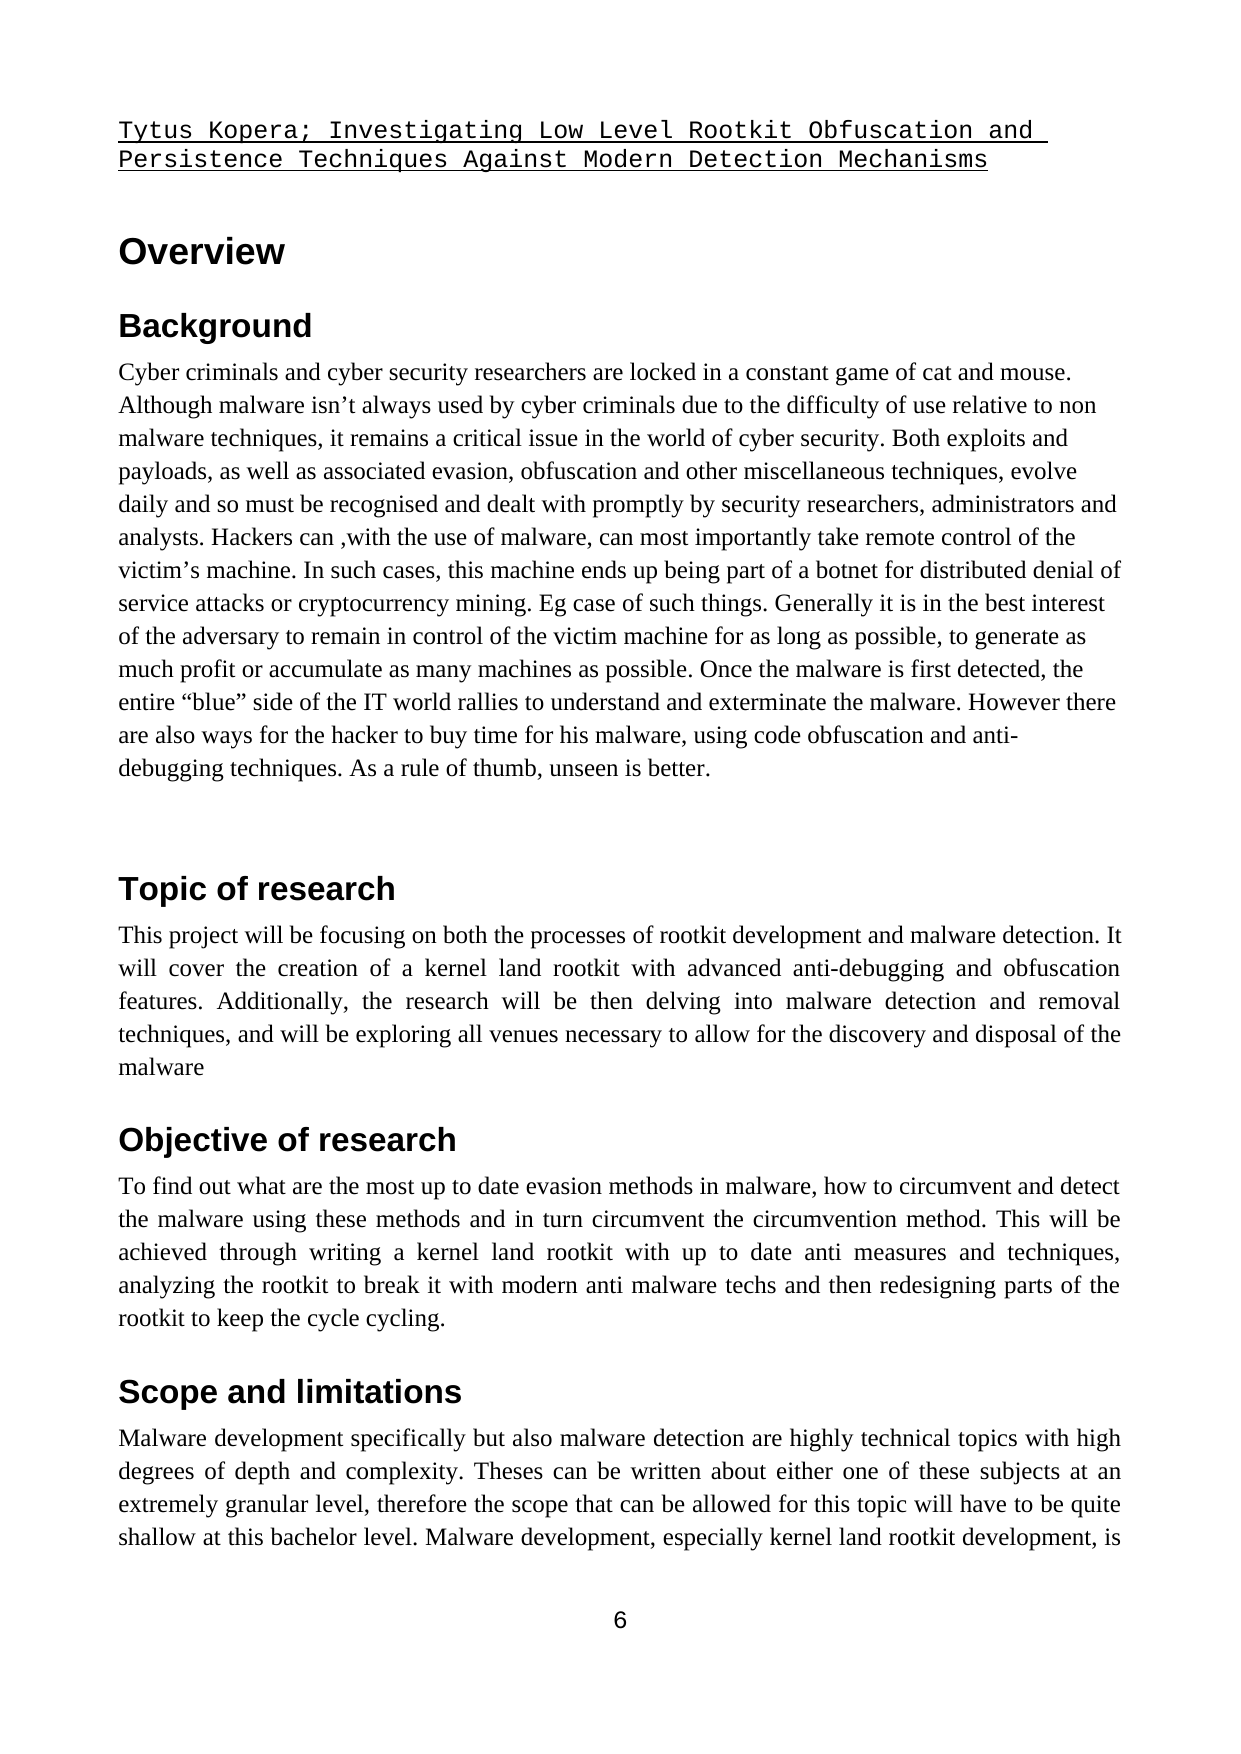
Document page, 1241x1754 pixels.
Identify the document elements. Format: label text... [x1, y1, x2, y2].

text To find out what are the most up to date evasion methods in malware, how to circumvent and detect the malware using these methods and in turn circumvent the circumvention method. This will be achieved through writing a kernel land rootkit with up to date anti measures and techniques, analyzing the rootkit to break it with modern anti malware techs and then redesigning parts of the rootkit to keep the cycle cycling. [118, 1171, 1122, 1332]
text This project will be focusing on both the processes of rootkit development and malware detection. It will cover the creation of a kernel land rootkit with advanced anti-debugging and obfuscation features. Additionally, the research will be then delving into malware detection and removal techniques, and will be exploring all venues necessary to allow for the discovery and disposal of the malware [118, 920, 1122, 1081]
subtitle Objective of research [118, 1120, 1122, 1159]
text Malware development specifically but also malware detection are highly technical topics with high degrees of depth and complexity. Theses can be written about either one of these subjects at an extremely granular level, therefore the scope that can be allowed for this topic will have to be quite shallow at this bachelor level. Malware development, especially kernel land rootkit development, is [118, 1423, 1122, 1551]
subtitle Overview [118, 229, 1122, 272]
text Cyber criminals and cyber security researchers are locked in a constant game of cat and mouse. Although malware isn’t always used by cyber criminals due to the difficulty of use relative to non malware techniques, it remains a critical issue in the world of cyber security. Both exploits and payloads, as well as associated evasion, obfuscation and other miscellaneous techniques, evolve daily and so must be recognised and dealt with promptly by security researchers, administrators and analysts. Hackers can ,with the use of malware, can most importantly take remote control of the victim’s machine. In such cases, this machine ends up being part of a botnet for distributed denial of service attacks or cryptocurrency mining. Eg case of such things. Generally it is in the best interest of the adversary to remain in control of the victim machine for as long as possible, to generate as much profit or accumulate as many machines as possible. Once the malware is first detected, the entire “blue” side of the IT world rallies to understand and exterminate the malware. However there are also ways for the hacker to buy time for his malware, using code obfuscation and anti-debugging techniques. As a rule of thumb, unseen is better. [118, 357, 1122, 782]
subtitle Scope and limitations [118, 1372, 1122, 1410]
subtitle Topic of research [118, 869, 1122, 907]
subtitle Background [118, 306, 1122, 344]
